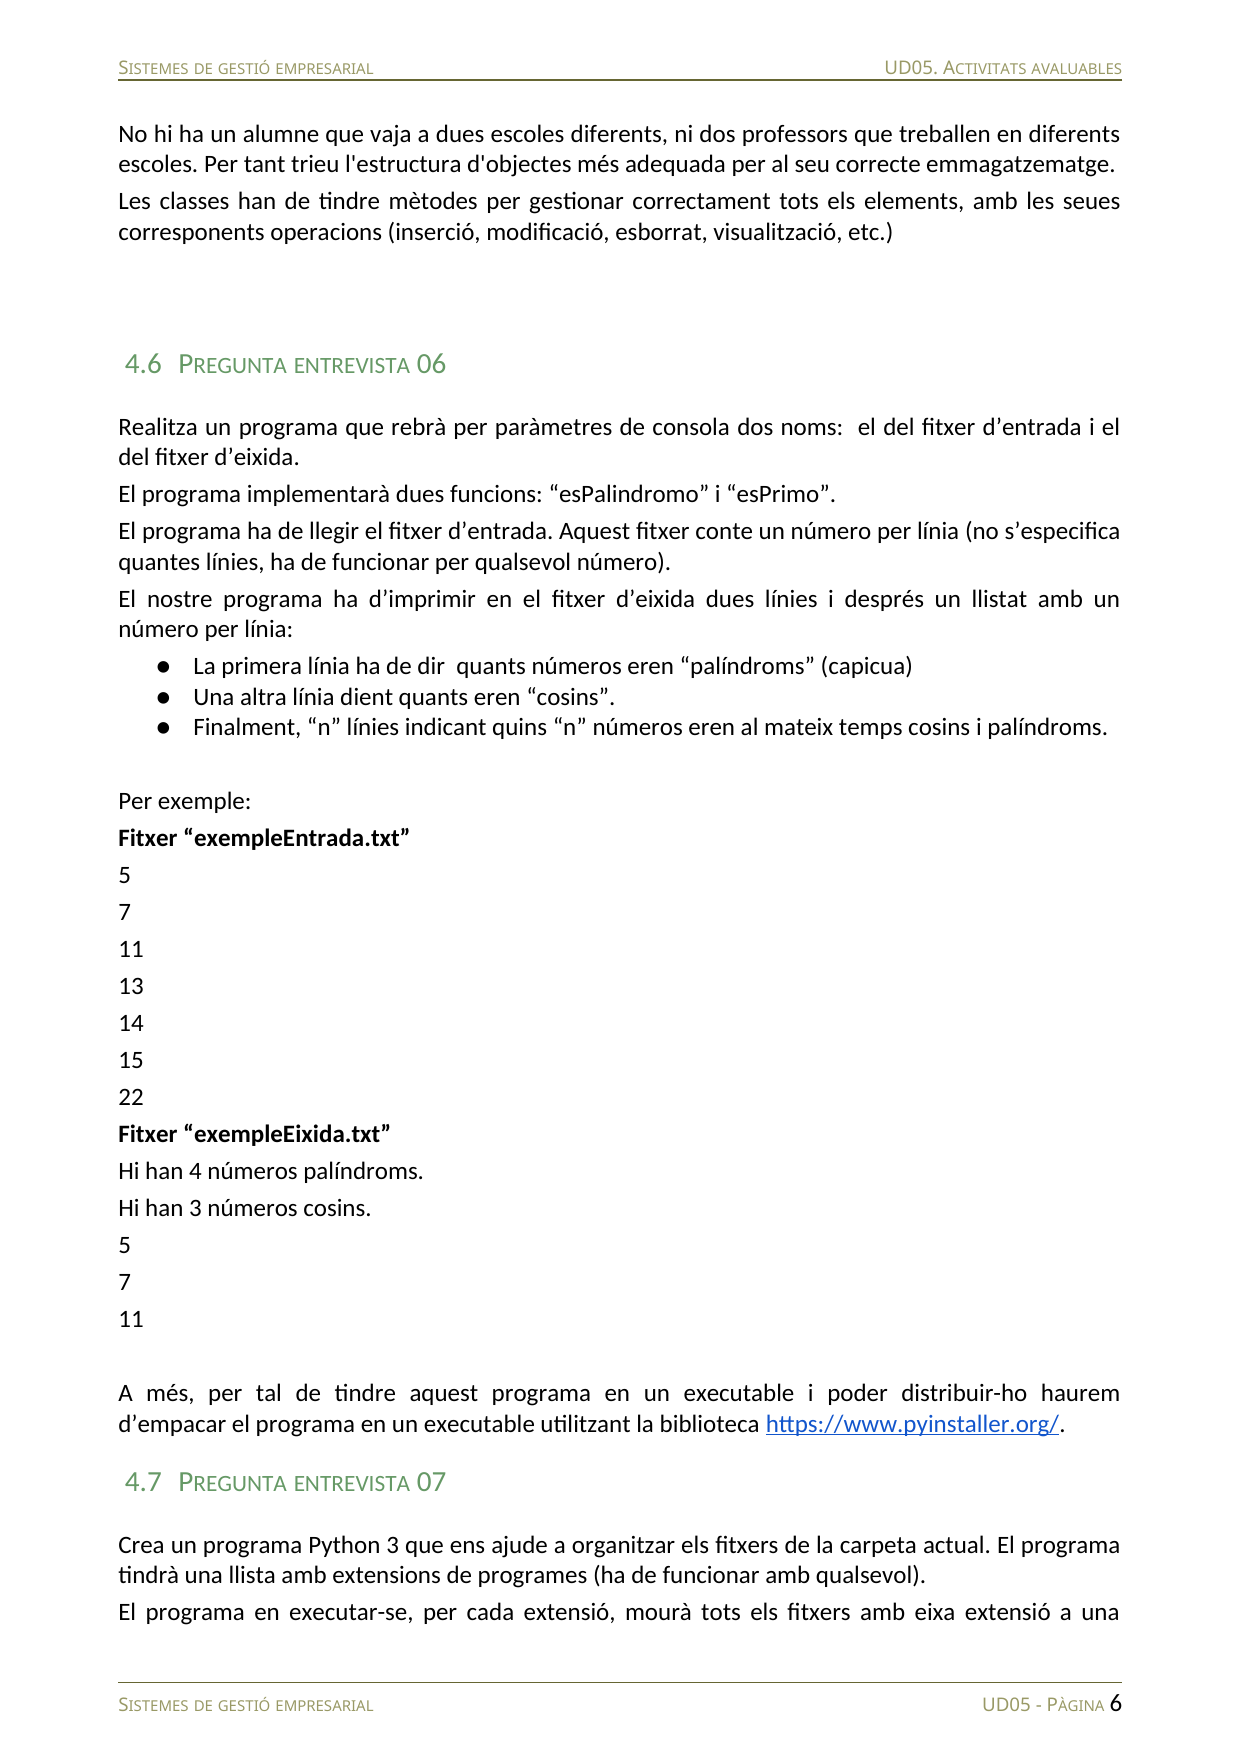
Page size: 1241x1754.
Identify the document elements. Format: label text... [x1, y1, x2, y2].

text Realitza un programa que rebrà per paràmetres de consola dos noms: el del fitxer d’entrada i el del fitxer d’eixida. [118, 411, 1122, 472]
text No hi ha un alumne que vaja a dues escoles diferents, ni dos professors que treballen en diferents escoles. Per tant trieu l'estructura d'objectes més adequada per al seu correcte emmagatzematge. [118, 118, 1122, 179]
text Hi han 4 números palíndroms. [118, 1155, 1122, 1186]
text El nostre programa ha d’imprimir en el fitxer d’eixida dues línies i després un llistat amb un número per línia: [118, 583, 1122, 644]
text Fitxer “exempleEntrada.txt” [118, 822, 1122, 853]
text El programa ha de llegir el fitxer d’entrada. Aquest fitxer conte un número per línia (no s’especifica quantes línies, ha de funcionar per qualsevol número). [118, 516, 1122, 577]
list Finalment, “n” línies indicant quins “n” números eren al mateix temps cosins i palíndroms. [156, 712, 1122, 742]
text 11 [118, 1303, 1122, 1334]
text El programa en executar-se, per cada extensió, mourà tots els fitxers amb eixa extensió a una [118, 1596, 1122, 1627]
text A més, per tal de tindre aquest programa en un executable i poder distribuir-ho haurem d’empacar el programa en un executable utilitzant la biblioteca https://www.pyinstaller.org/. [118, 1377, 1122, 1438]
text 11 [118, 933, 1122, 964]
text Per exemple: [118, 786, 1122, 816]
text 14 [118, 1007, 1122, 1038]
list La primera línia ha de dir quants números eren “palíndroms” (capicua) [156, 651, 1122, 681]
text Les classes han de tindre mètodes per gestionar correctament tots els elements, amb les seues corresponents operacions (inserció, modificació, esborrat, visualització, etc.) [118, 186, 1122, 247]
text 13 [118, 970, 1122, 1001]
subtitle Pregunta entrevista 07 [118, 1463, 1122, 1499]
text Crea un programa Python 3 que ens ajude a organitzar els fitxers de la carpeta actual. El programa tindrà una llista amb extensions de programes (ha de funcionar amb qualsevol). [118, 1529, 1122, 1590]
text 15 [118, 1044, 1122, 1075]
text 22 [118, 1081, 1122, 1112]
list Una altra línia dient quants eren “cosins”. [156, 681, 1122, 712]
text 5 [118, 859, 1122, 890]
text Fitxer “exempleEixida.txt” [118, 1118, 1122, 1149]
text Hi han 3 números cosins. [118, 1192, 1122, 1223]
subtitle Pregunta entrevista 06 [118, 345, 1122, 381]
text El programa implementarà dues funcions: “esPalindromo” i “esPrimo”. [118, 478, 1122, 509]
text 7 [118, 896, 1122, 927]
text 7 [118, 1266, 1122, 1297]
text 5 [118, 1229, 1122, 1260]
